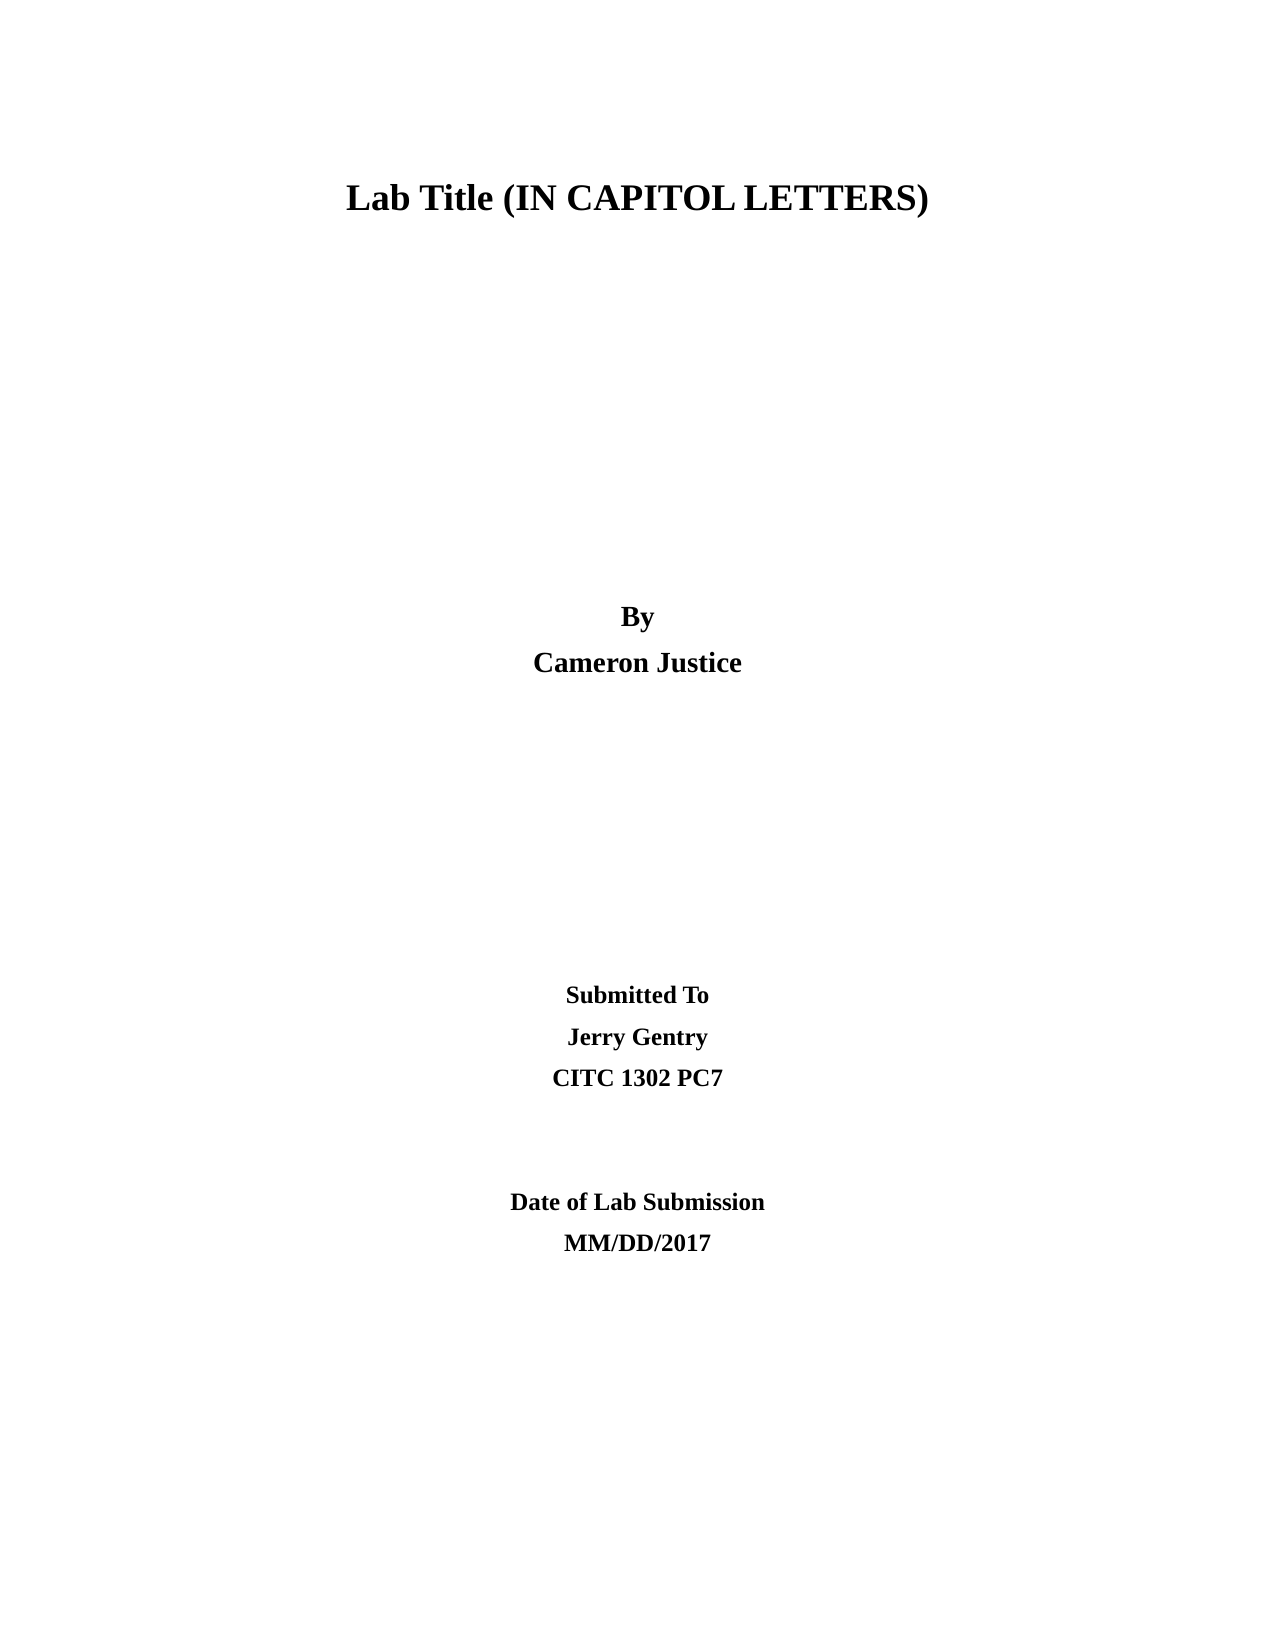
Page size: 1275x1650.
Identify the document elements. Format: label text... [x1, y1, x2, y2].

text By [118, 599, 1157, 633]
text Lab Title (IN CAPITOL LETTERS) [118, 176, 1157, 219]
text Submitted To [118, 980, 1157, 1009]
text mm/dd/2017 [118, 1228, 1157, 1257]
text Cameron Justice [118, 646, 1157, 679]
text Date of Lab Submission [118, 1187, 1157, 1215]
text CITC 1302 PC7 [118, 1063, 1157, 1092]
text Jerry Gentry [118, 1022, 1157, 1050]
